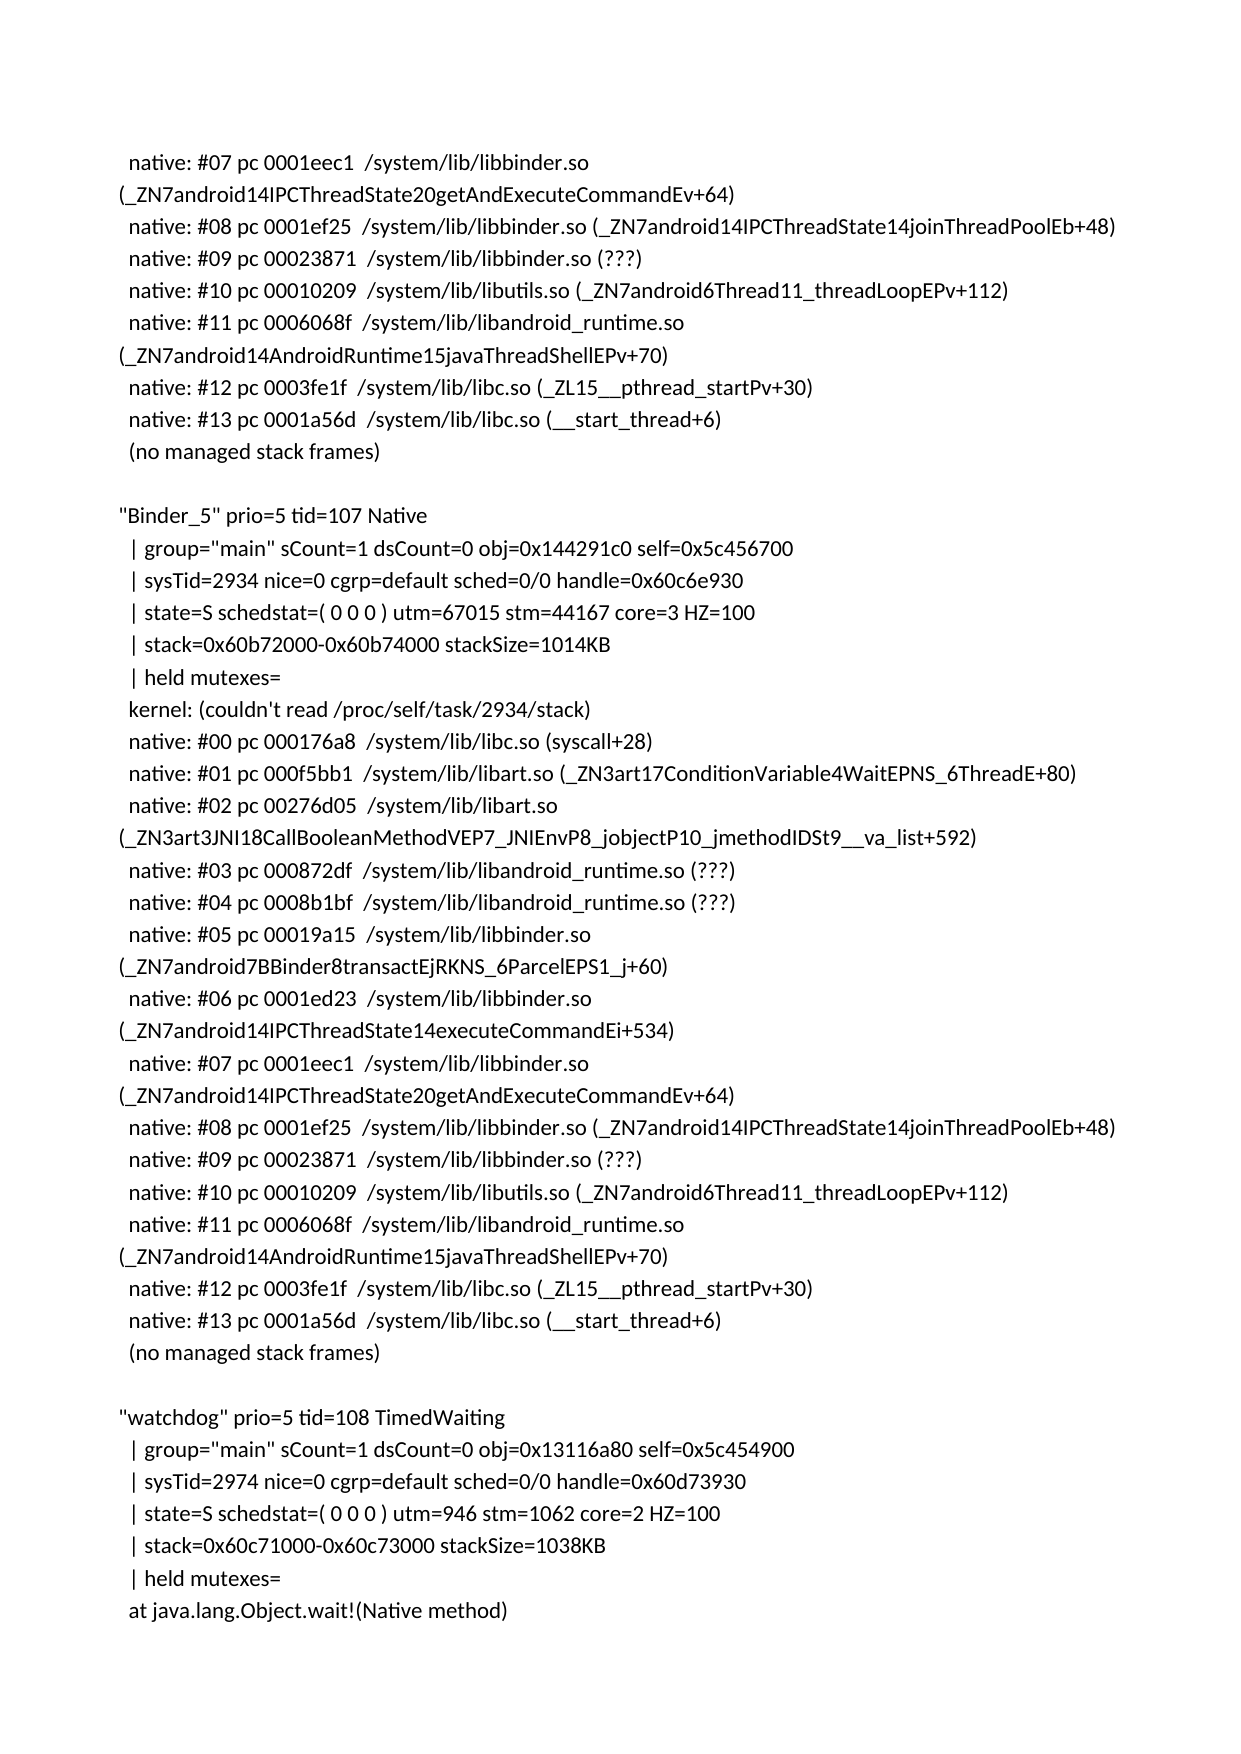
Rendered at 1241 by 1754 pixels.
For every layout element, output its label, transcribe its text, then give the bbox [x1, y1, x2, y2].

text | state=S schedstat=( 0 0 0 ) utm=67015 stm=44167 core=3 HZ=100 [118, 598, 1122, 626]
text "Binder_5" prio=5 tid=107 Native [118, 502, 1122, 530]
text native: #08 pc 0001ef25 /system/lib/libbinder.so (_ZN7android14IPCThreadState14joinThreadPoolEb+48) [118, 1113, 1122, 1141]
text | group="main" sCount=1 dsCount=0 obj=0x144291c0 self=0x5c456700 [118, 534, 1122, 562]
text native: #13 pc 0001a56d /system/lib/libc.so (__start_thread+6) [118, 1306, 1122, 1334]
text native: #13 pc 0001a56d /system/lib/libc.so (__start_thread+6) [118, 405, 1122, 433]
text native: #05 pc 00019a15 /system/lib/libbinder.so (_ZN7android7BBinder8transactEjRKNS_6ParcelEPS1_j+60) [118, 920, 1122, 980]
text | group="main" sCount=1 dsCount=0 obj=0x13116a80 self=0x5c454900 [118, 1435, 1122, 1463]
text native: #12 pc 0003fe1f /system/lib/libc.so (_ZL15__pthread_startPv+30) [118, 373, 1122, 401]
text | held mutexes= [118, 1564, 1122, 1592]
text native: #08 pc 0001ef25 /system/lib/libbinder.so (_ZN7android14IPCThreadState14joinThreadPoolEb+48) [118, 212, 1122, 240]
text native: #04 pc 0008b1bf /system/lib/libandroid_runtime.so (???) [118, 888, 1122, 916]
text "watchdog" prio=5 tid=108 TimedWaiting [118, 1403, 1122, 1431]
text native: #01 pc 000f5bb1 /system/lib/libart.so (_ZN3art17ConditionVariable4WaitEPNS_6ThreadE+80) [118, 759, 1122, 787]
text native: #09 pc 00023871 /system/lib/libbinder.so (???) [118, 1145, 1122, 1173]
text | sysTid=2934 nice=0 cgrp=default sched=0/0 handle=0x60c6e930 [118, 566, 1122, 594]
text native: #07 pc 0001eec1 /system/lib/libbinder.so (_ZN7android14IPCThreadState20getAndExecuteCommandEv+64) [118, 1049, 1122, 1109]
text native: #12 pc 0003fe1f /system/lib/libc.so (_ZL15__pthread_startPv+30) [118, 1274, 1122, 1302]
text at java.lang.Object.wait!(Native method) [118, 1596, 1122, 1624]
text | sysTid=2974 nice=0 cgrp=default sched=0/0 handle=0x60d73930 [118, 1467, 1122, 1495]
text (no managed stack frames) [118, 1338, 1122, 1367]
text (no managed stack frames) [118, 437, 1122, 465]
text | stack=0x60c71000-0x60c73000 stackSize=1038KB [118, 1532, 1122, 1560]
text native: #11 pc 0006068f /system/lib/libandroid_runtime.so (_ZN7android14AndroidRuntime15javaThreadShellEPv+70) [118, 1210, 1122, 1270]
text | held mutexes= [118, 663, 1122, 691]
text | state=S schedstat=( 0 0 0 ) utm=946 stm=1062 core=2 HZ=100 [118, 1499, 1122, 1527]
text kernel: (couldn't read /proc/self/task/2934/stack) [118, 695, 1122, 723]
text native: #03 pc 000872df /system/lib/libandroid_runtime.so (???) [118, 856, 1122, 884]
text native: #10 pc 00010209 /system/lib/libutils.so (_ZN7android6Thread11_threadLoopEPv+112) [118, 276, 1122, 304]
text | stack=0x60b72000-0x60b74000 stackSize=1014KB [118, 630, 1122, 658]
text native: #00 pc 000176a8 /system/lib/libc.so (syscall+28) [118, 727, 1122, 755]
text native: #11 pc 0006068f /system/lib/libandroid_runtime.so (_ZN7android14AndroidRuntime15javaThreadShellEPv+70) [118, 308, 1122, 369]
text native: #06 pc 0001ed23 /system/lib/libbinder.so (_ZN7android14IPCThreadState14executeCommandEi+534) [118, 984, 1122, 1045]
text native: #02 pc 00276d05 /system/lib/libart.so (_ZN3art3JNI18CallBooleanMethodVEP7_JNIEnvP8_jobjectP10_jmethodIDSt9__va_list+592) [118, 791, 1122, 852]
text native: #07 pc 0001eec1 /system/lib/libbinder.so (_ZN7android14IPCThreadState20getAndExecuteCommandEv+64) [118, 148, 1122, 208]
text native: #10 pc 00010209 /system/lib/libutils.so (_ZN7android6Thread11_threadLoopEPv+112) [118, 1178, 1122, 1206]
text native: #09 pc 00023871 /system/lib/libbinder.so (???) [118, 244, 1122, 272]
